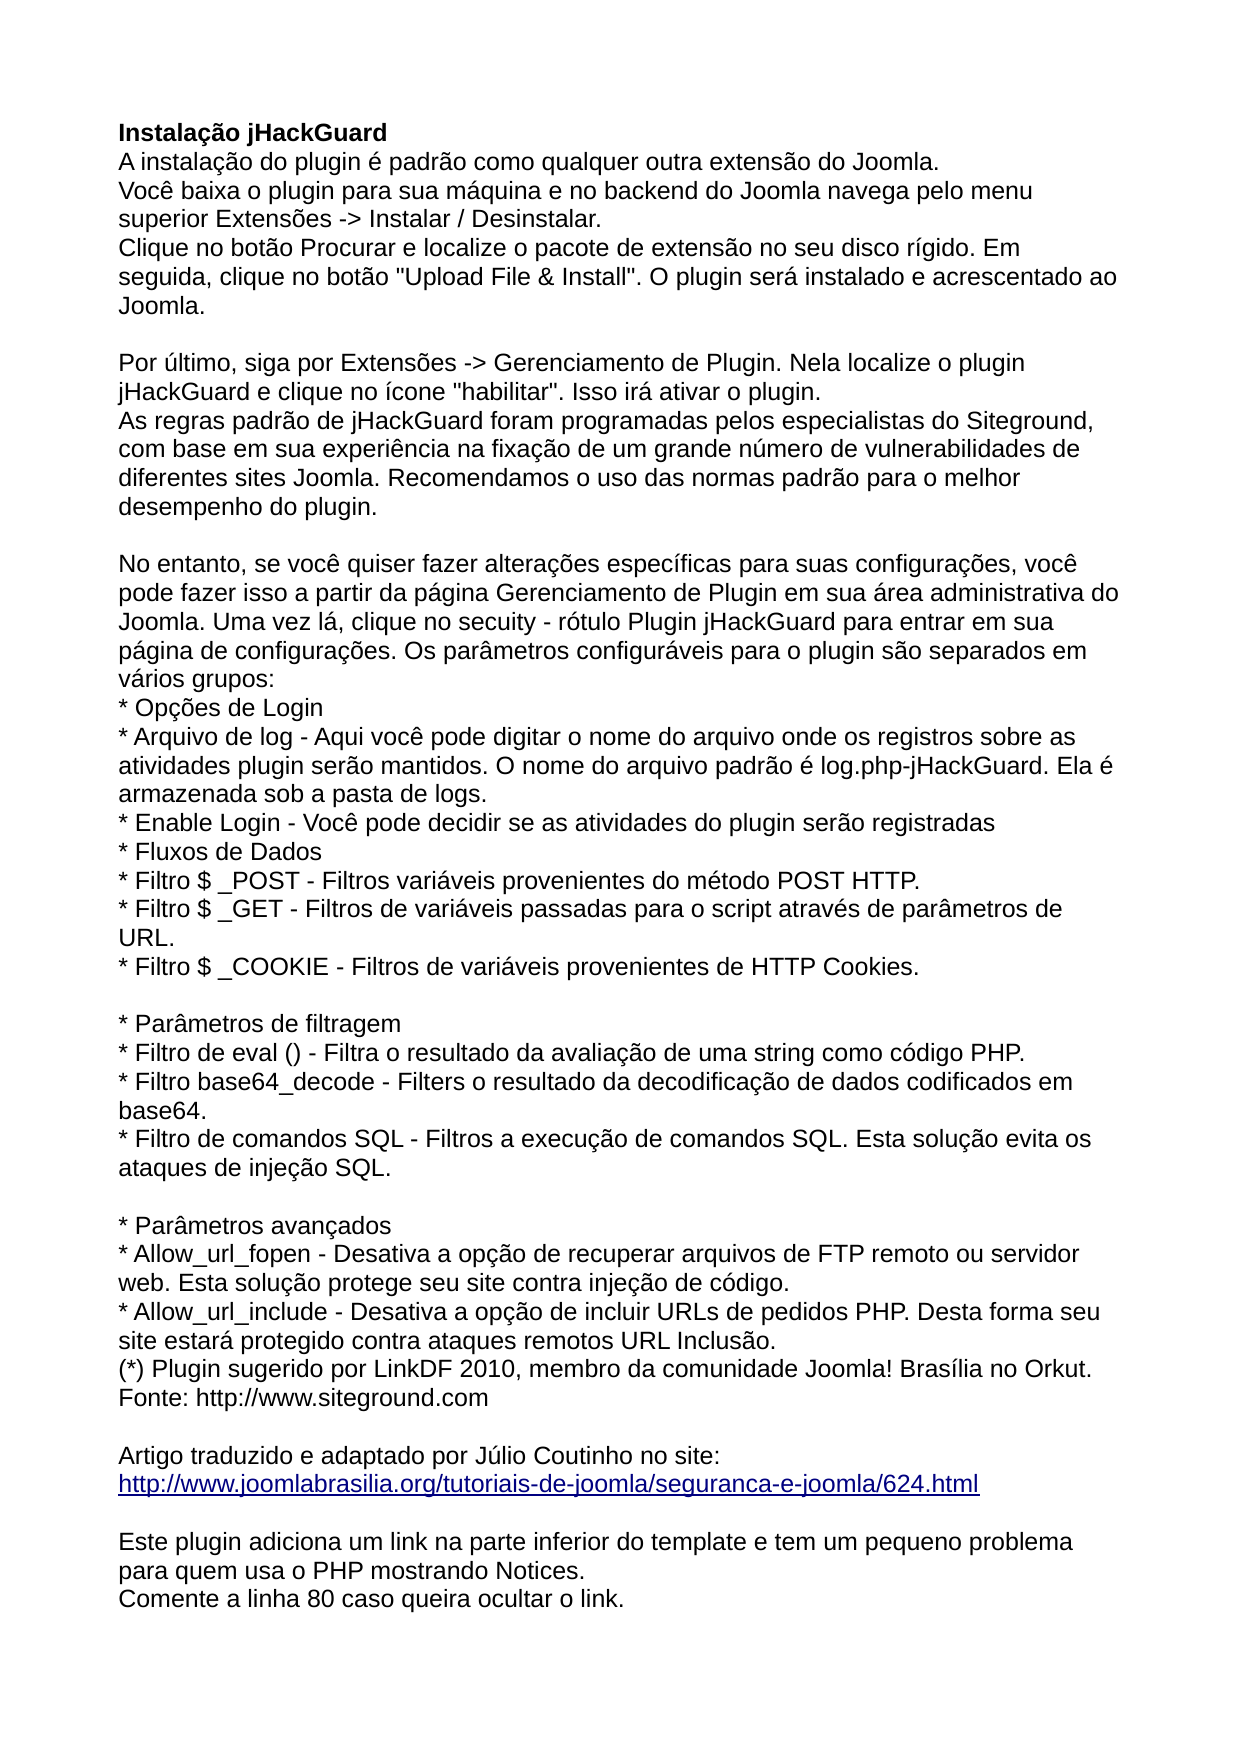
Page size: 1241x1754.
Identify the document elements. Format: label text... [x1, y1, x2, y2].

text * Filtro de comandos SQL - Filtros a execução de comandos SQL. Esta solução evita os ataques de injeção SQL. [118, 1124, 1122, 1182]
text As regras padrão de jHackGuard foram programadas pelos especialistas do Siteground, com base em sua experiência na fixação de um grande número de vulnerabilidades de diferentes sites Joomla. Recomendamos o uso das normas padrão para o melhor desempenho do plugin. [118, 406, 1122, 521]
text Este plugin adiciona um link na parte inferior do template e tem um pequeno problema para quem usa o PHP mostrando Notices. [118, 1527, 1122, 1584]
text * Filtro de eval () - Filtra o resultado da avaliação de uma string como código PHP. [118, 1038, 1122, 1067]
text Artigo traduzido e adaptado por Júlio Coutinho no site: [118, 1441, 1122, 1469]
text (*) Plugin sugerido por LinkDF 2010, membro da comunidade Joomla! Brasília no Orkut. [118, 1354, 1122, 1383]
text Você baixa o plugin para sua máquina e no backend do Joomla navega pelo menu superior Extensões -> Instalar / Desinstalar. [118, 176, 1122, 233]
text * Opções de Login [118, 693, 1122, 722]
text * Filtro $ _GET - Filtros de variáveis passadas para o script através de parâmetros de URL. [118, 894, 1122, 952]
text * Filtro $ _COOKIE - Filtros de variáveis provenientes de HTTP Cookies. [118, 952, 1122, 981]
text * Fluxos de Dados [118, 837, 1122, 866]
text Clique no botão Procurar e localize o pacote de extensão no seu disco rígido. Em seguida, clique no botão "Upload File & Install". O plugin será instalado e acrescentado ao Joomla. [118, 233, 1122, 319]
text * Filtro base64_decode - Filters o resultado da decodificação de dados codificados em base64. [118, 1067, 1122, 1124]
text Por último, siga por Extensões -> Gerenciamento de Plugin. Nela localize o plugin jHackGuard e clique no ícone "habilitar". Isso irá ativar o plugin. [118, 348, 1122, 406]
text * Arquivo de log - Aqui você pode digitar o nome do arquivo onde os registros sobre as atividades plugin serão mantidos. O nome do arquivo padrão é log.php-jHackGuard. Ela é armazenada sob a pasta de logs. [118, 722, 1122, 808]
text * Allow_url_fopen - Desativa a opção de recuperar arquivos de FTP remoto ou servidor web. Esta solução protege seu site contra injeção de código. [118, 1239, 1122, 1297]
text * Enable Login - Você pode decidir se as atividades do plugin serão registradas [118, 808, 1122, 837]
text No entanto, se você quiser fazer alterações específicas para suas configurações, você pode fazer isso a partir da página Gerenciamento de Plugin em sua área administrativa do Joomla. Uma vez lá, clique no secuity - rótulo Plugin jHackGuard para entrar em sua página de configurações. Os parâmetros configuráveis para o plugin são separados em vários grupos: [118, 549, 1122, 693]
text Fonte: http://www.siteground.com [118, 1383, 1122, 1412]
text Comente a linha 80 caso queira ocultar o link. [118, 1584, 1122, 1613]
text * Parâmetros de filtragem [118, 1009, 1122, 1038]
text * Allow_url_include - Desativa a opção de incluir URLs de pedidos PHP. Desta forma seu site estará protegido contra ataques remotos URL Inclusão. [118, 1297, 1122, 1354]
text http://www.joomlabrasilia.org/tutoriais-de-joomla/seguranca-e-joomla/624.html [118, 1469, 1122, 1498]
text A instalação do plugin é padrão como qualquer outra extensão do Joomla. [118, 147, 1122, 176]
text Instalação jHackGuard [118, 118, 1122, 147]
text * Filtro $ _POST - Filtros variáveis provenientes do método POST HTTP. [118, 866, 1122, 894]
text * Parâmetros avançados [118, 1211, 1122, 1239]
